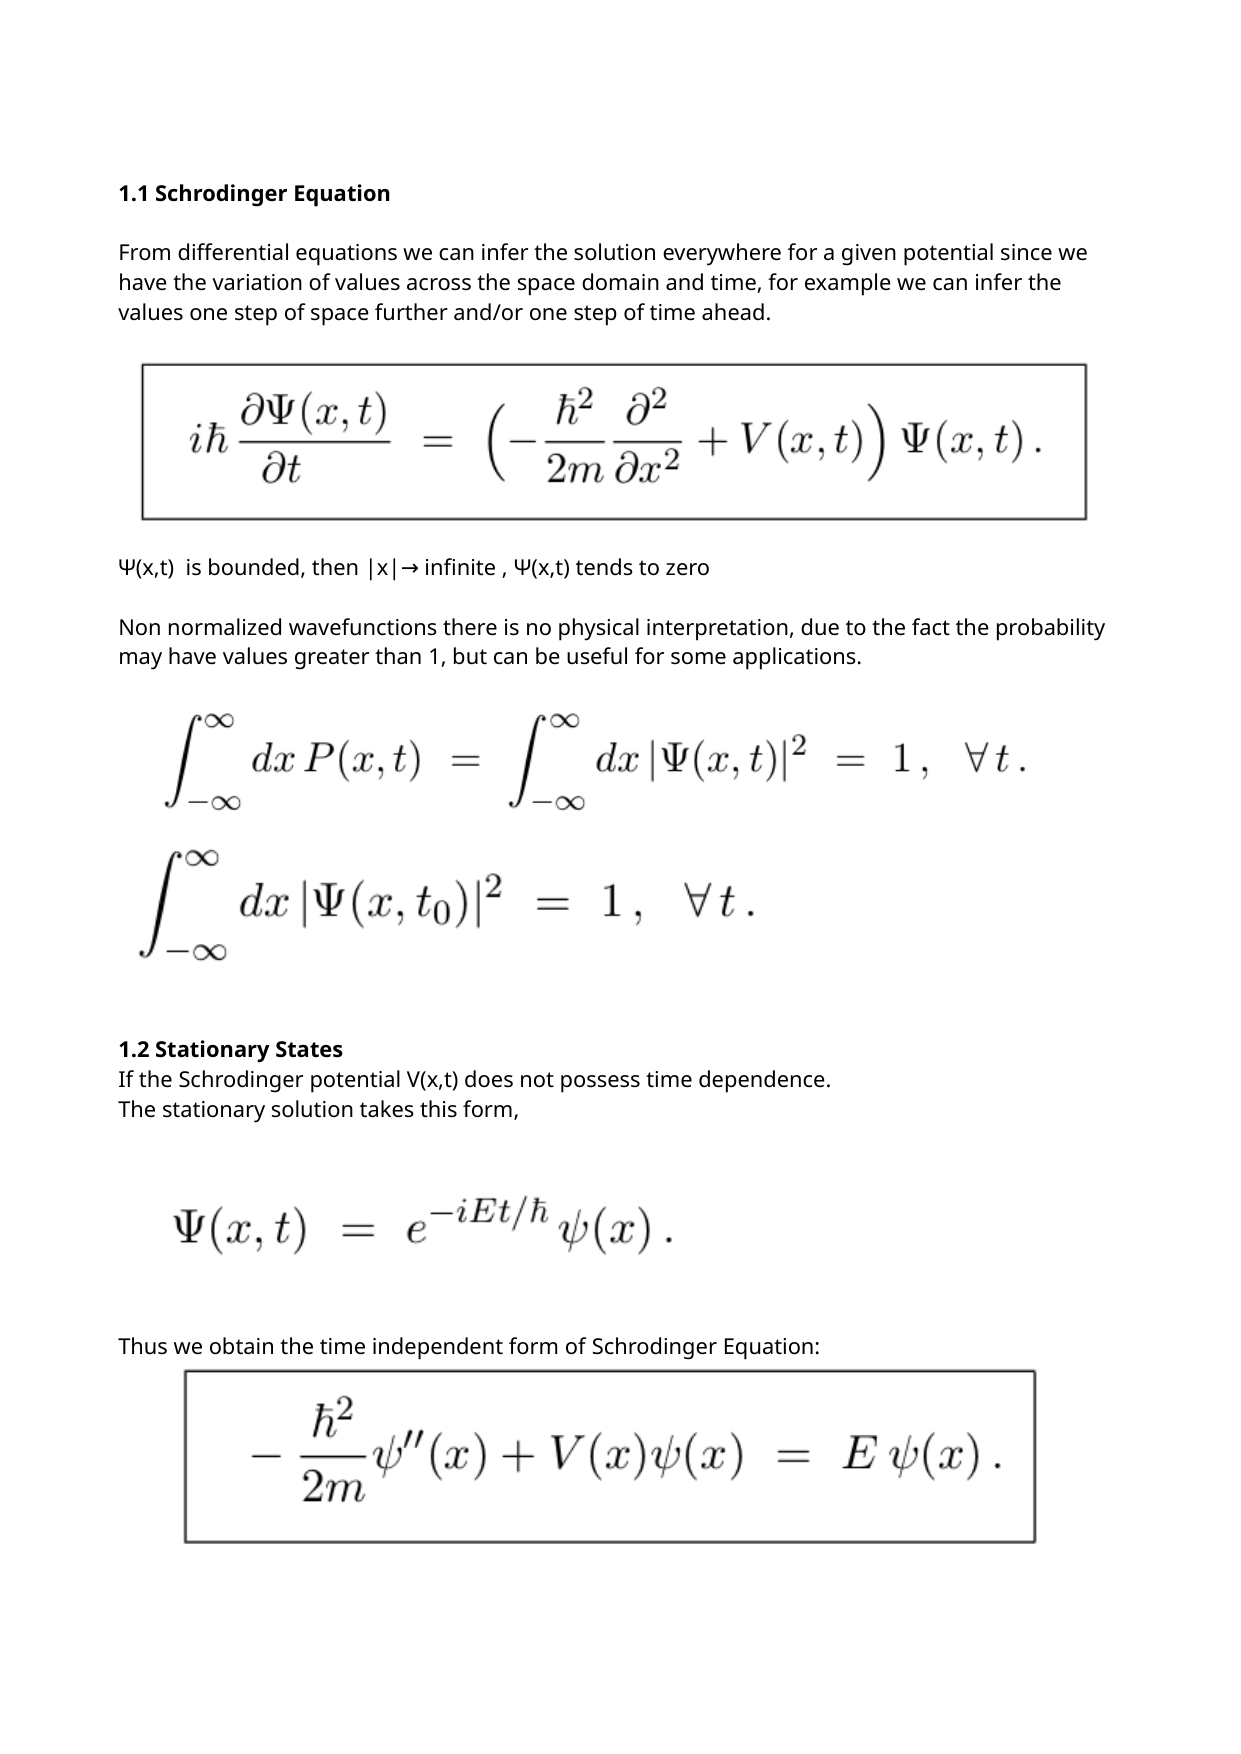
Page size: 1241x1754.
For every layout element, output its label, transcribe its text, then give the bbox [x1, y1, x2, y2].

picture [118, 356, 1123, 522]
text Thus we obtain the time independent form of Schrodinger Equation: [118, 1331, 1122, 1361]
picture [87, 700, 1084, 976]
picture [170, 1361, 1071, 1555]
text Non normalized wavefunctions there is no physical interpretation, due to the fact the probability may have values greater than 1, but can be useful for some applications. [118, 611, 1122, 671]
list 1.2 Stationary States [118, 1034, 1122, 1064]
text From differential equations we can infer the solution everywhere for a given potential since we have the variation of values across the space domain and time, for example we can infer the values one step of space further and/or one step of time ahead. [118, 237, 1122, 327]
text The stationary solution takes this form, [118, 1094, 1122, 1124]
list 1.1 Schrodinger Equation [118, 178, 1122, 207]
text If the Schrodinger potential V(x,t) does not possess time dependence. [118, 1064, 1122, 1094]
text Ψ(x,t) is bounded, then |x|→ infinite , Ψ(x,t) tends to zero [118, 552, 1122, 582]
picture [99, 1147, 697, 1296]
